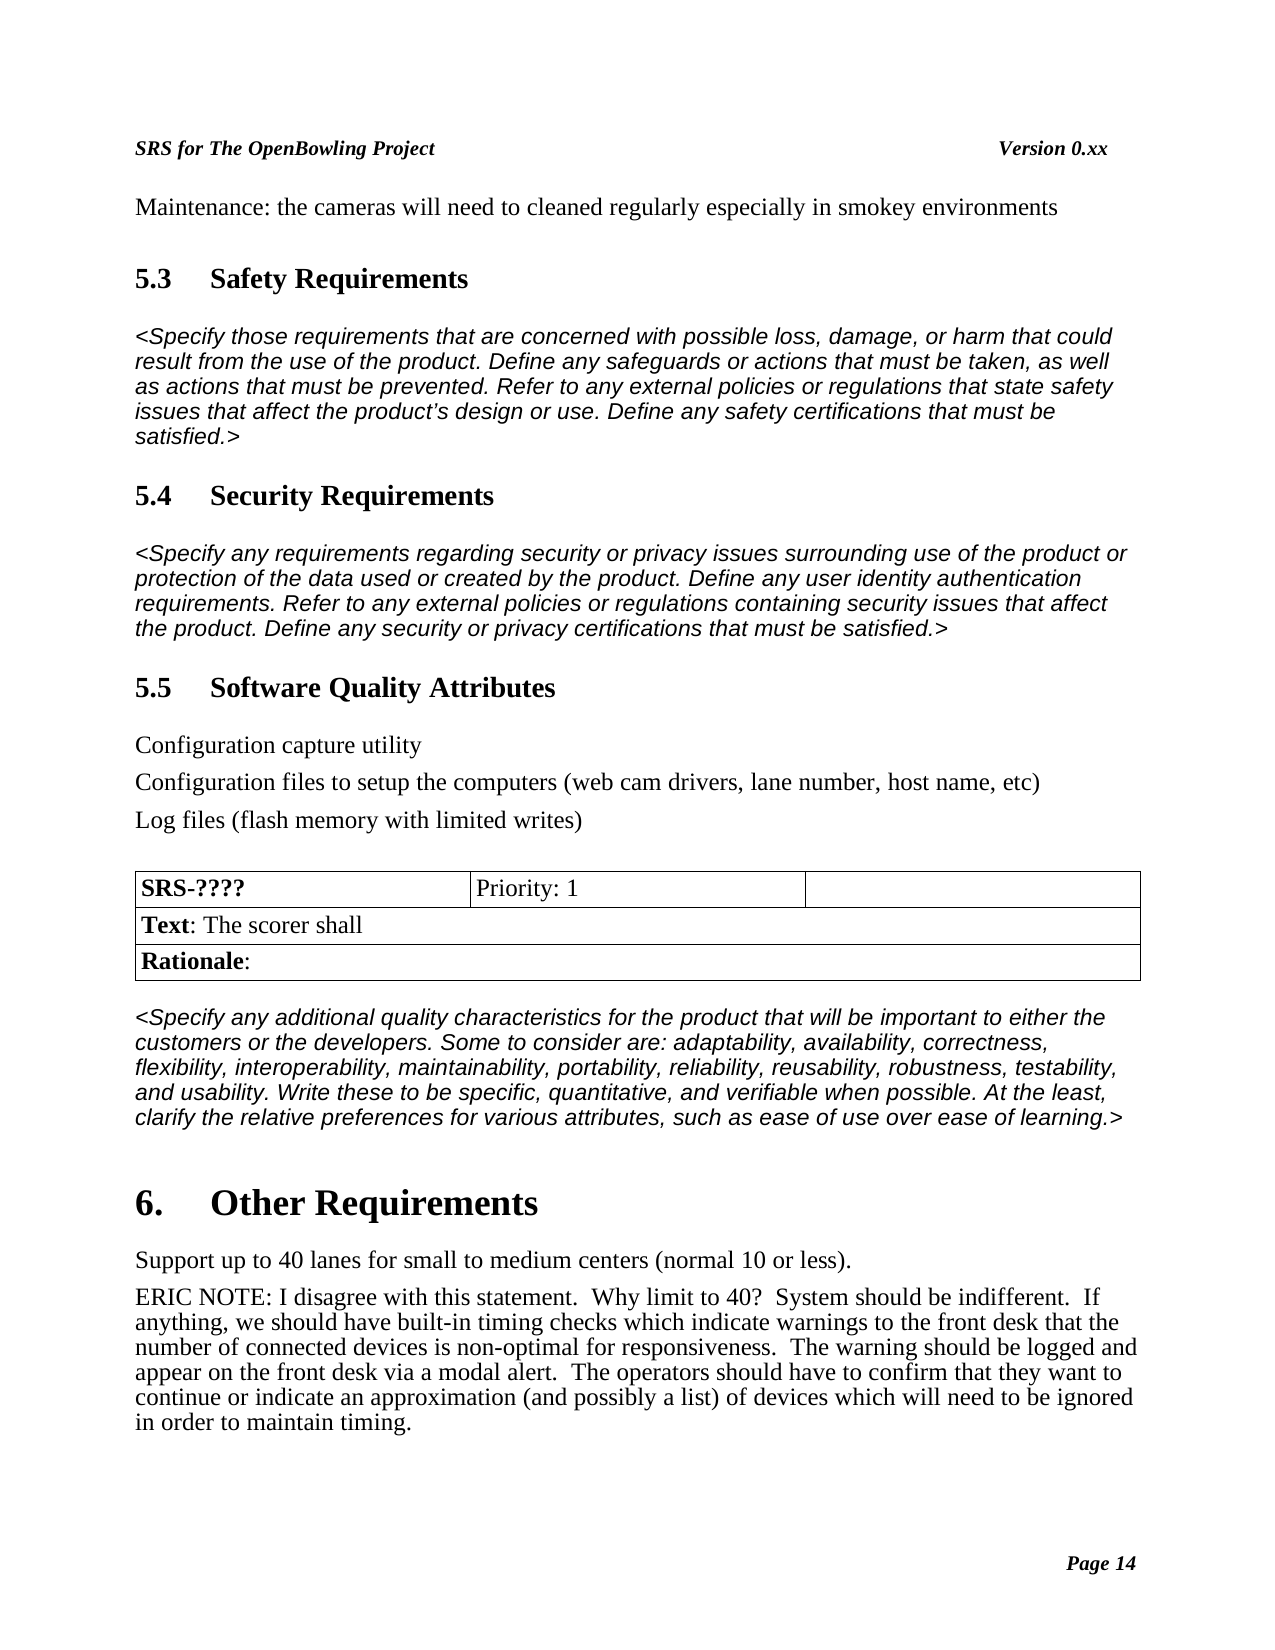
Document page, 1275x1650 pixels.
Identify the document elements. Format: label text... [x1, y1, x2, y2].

subtitle Software Quality Attributes [135, 670, 1140, 704]
table_header Priority: 1 [471, 872, 805, 907]
text <Specify those requirements that are concerned with possible loss, damage, or harm that could result from the use of the product. Define any safeguards or actions that must be taken, as well as actions that must be prevented. Refer to any external policies or regulations that state safety issues that affect the product’s design or use. Define any safety certifications that must be satisfied.> [135, 324, 1140, 449]
text <Specify any requirements regarding security or privacy issues surrounding use of the product or protection of the data used or created by the product. Define any user identity authentication requirements. Refer to any external policies or regulations containing security issues that affect the product. Define any security or privacy certifications that must be satisfied.> [135, 541, 1140, 641]
text Configuration capture utility [135, 733, 1140, 758]
text Log files (flash memory with limited writes) [135, 808, 1140, 833]
subtitle Security Requirements [135, 478, 1140, 512]
text <Specify any additional quality characteristics for the product that will be important to either the customers or the developers. Some to consider are: adaptability, availability, correctness, flexibility, interoperability, maintainability, portability, reliability, reusability, robustness, testability, and usability. Write these to be specific, quantitative, and verifiable when possible. At the least, clarify the relative preferences for various attributes, such as ease of use over ease of learning.> [135, 1005, 1140, 1130]
table_header [806, 872, 1140, 907]
subtitle Other Requirements [135, 1180, 1140, 1223]
table_header SRS-???? [136, 872, 470, 907]
table_cell Rationale: [136, 945, 1140, 980]
text Support up to 40 lanes for small to medium centers (normal 10 or less). [135, 1248, 1140, 1273]
table_cell Text: The scorer shall [136, 908, 1140, 944]
subtitle Safety Requirements [135, 262, 1140, 295]
text Configuration files to setup the computers (web cam drivers, lane number, host name, etc) [135, 771, 1140, 796]
text ERIC NOTE: I disagree with this statement. Why limit to 40? System should be indifferent. If anything, we should have built-in timing checks which indicate warnings to the front desk that the number of connected devices is non-optimal for responsiveness. The warning should be logged and appear on the front desk via a modal alert. The operators should have to confirm that they want to continue or indicate an approximation (and possibly a list) of devices which will need to be ignored in order to maintain timing. [135, 1286, 1140, 1436]
text Maintenance: the cameras will need to cleaned regularly especially in smokey environments [135, 195, 1140, 220]
